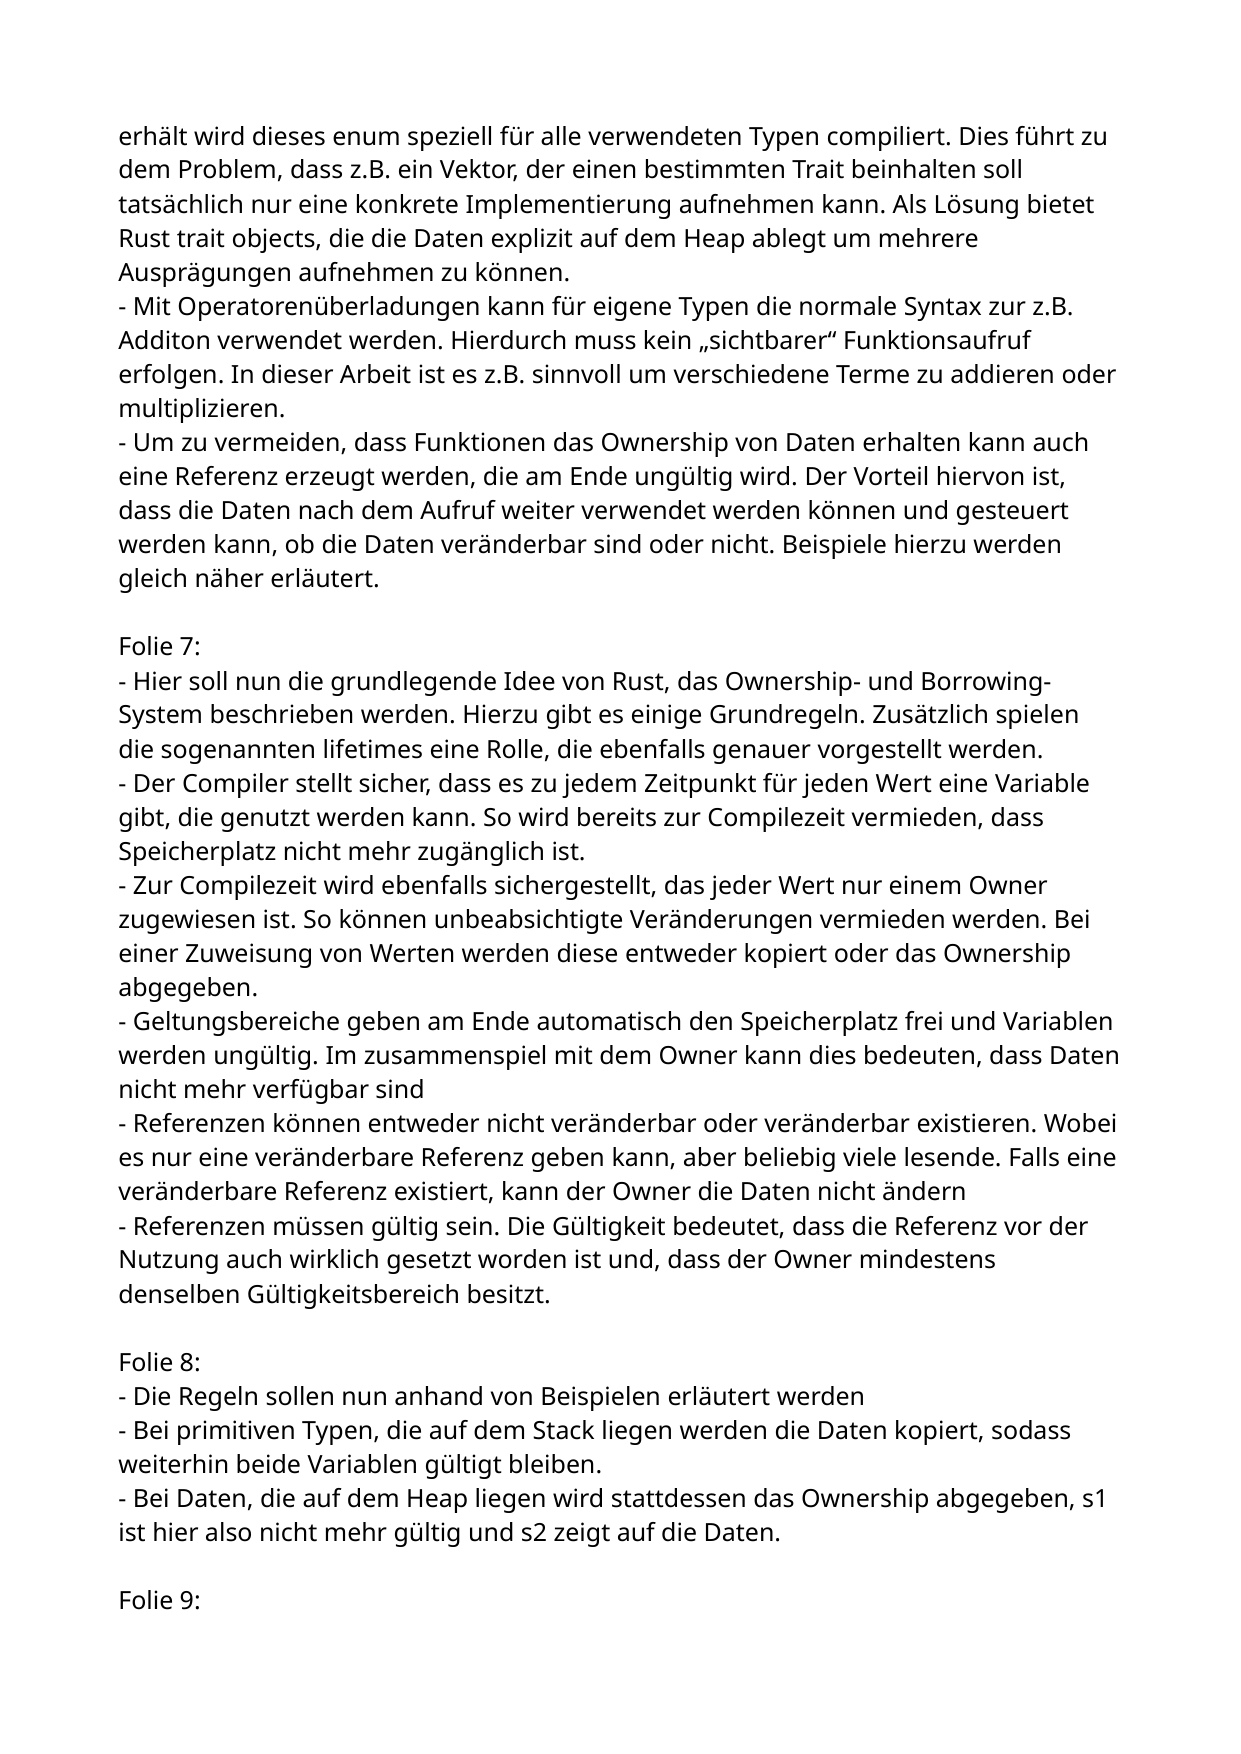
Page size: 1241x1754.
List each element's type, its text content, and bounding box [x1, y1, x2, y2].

text - Hier soll nun die grundlegende Idee von Rust, das Ownership- und Borrowing-System beschrieben werden. Hierzu gibt es einige Grundregeln. Zusätzlich spielen die sogenannten lifetimes eine Rolle, die ebenfalls genauer vorgestellt werden. [118, 663, 1122, 765]
text Folie 9: [118, 1583, 1122, 1617]
text - Mit Operatorenüberladungen kann für eigene Typen die normale Syntax zur z.B. Additon verwendet werden. Hierdurch muss kein „sichtbarer“ Funktionsaufruf erfolgen. In dieser Arbeit ist es z.B. sinnvoll um verschiedene Terme zu addieren oder multiplizieren. [118, 288, 1122, 425]
text - Geltungsbereiche geben am Ende automatisch den Speicherplatz frei und Variablen werden ungültig. Im zusammenspiel mit dem Owner kann dies bedeuten, dass Daten nicht mehr verfügbar sind [118, 1004, 1122, 1106]
text Folie 7: [118, 629, 1122, 663]
text - Bei Daten, die auf dem Heap liegen wird stattdessen das Ownership abgegeben, s1 ist hier also nicht mehr gültig und s2 zeigt auf die Daten. [118, 1481, 1122, 1549]
text - Bei primitiven Typen, die auf dem Stack liegen werden die Daten kopiert, sodass weiterhin beide Variablen gültigt bleiben. [118, 1412, 1122, 1481]
text - Zur Compilezeit wird ebenfalls sichergestellt, das jeder Wert nur einem Owner zugewiesen ist. So können unbeabsichtigte Veränderungen vermieden werden. Bei einer Zuweisung von Werten werden diese entweder kopiert oder das Ownership abgegeben. [118, 867, 1122, 1004]
text - Referenzen können entweder nicht veränderbar oder veränderbar existieren. Wobei es nur eine veränderbare Referenz geben kann, aber beliebig viele lesende. Falls eine veränderbare Referenz existiert, kann der Owner die Daten nicht ändern [118, 1106, 1122, 1208]
text - Der Compiler stellt sicher, dass es zu jedem Zeitpunkt für jeden Wert eine Variable gibt, die genutzt werden kann. So wird bereits zur Compilezeit vermieden, dass Speicherplatz nicht mehr zugänglich ist. [118, 765, 1122, 867]
text - Referenzen müssen gültig sein. Die Gültigkeit bedeutet, dass die Referenz vor der Nutzung auch wirklich gesetzt worden ist und, dass der Owner mindestens denselben Gültigkeitsbereich besitzt. [118, 1208, 1122, 1310]
text - Die Regeln sollen nun anhand von Beispielen erläutert werden [118, 1378, 1122, 1412]
text erhält wird dieses enum speziell für alle verwendeten Typen compiliert. Dies führt zu dem Problem, dass z.B. ein Vektor, der einen bestimmten Trait beinhalten soll tatsächlich nur eine konkrete Implementierung aufnehmen kann. Als Lösung bietet Rust trait objects, die die Daten explizit auf dem Heap ablegt um mehrere Ausprägungen aufnehmen zu können. [118, 118, 1122, 288]
text Folie 8: [118, 1344, 1122, 1378]
text - Um zu vermeiden, dass Funktionen das Ownership von Daten erhalten kann auch eine Referenz erzeugt werden, die am Ende ungültig wird. Der Vorteil hiervon ist, dass die Daten nach dem Aufruf weiter verwendet werden können und gesteuert werden kann, ob die Daten veränderbar sind oder nicht. Beispiele hierzu werden gleich näher erläutert. [118, 425, 1122, 595]
